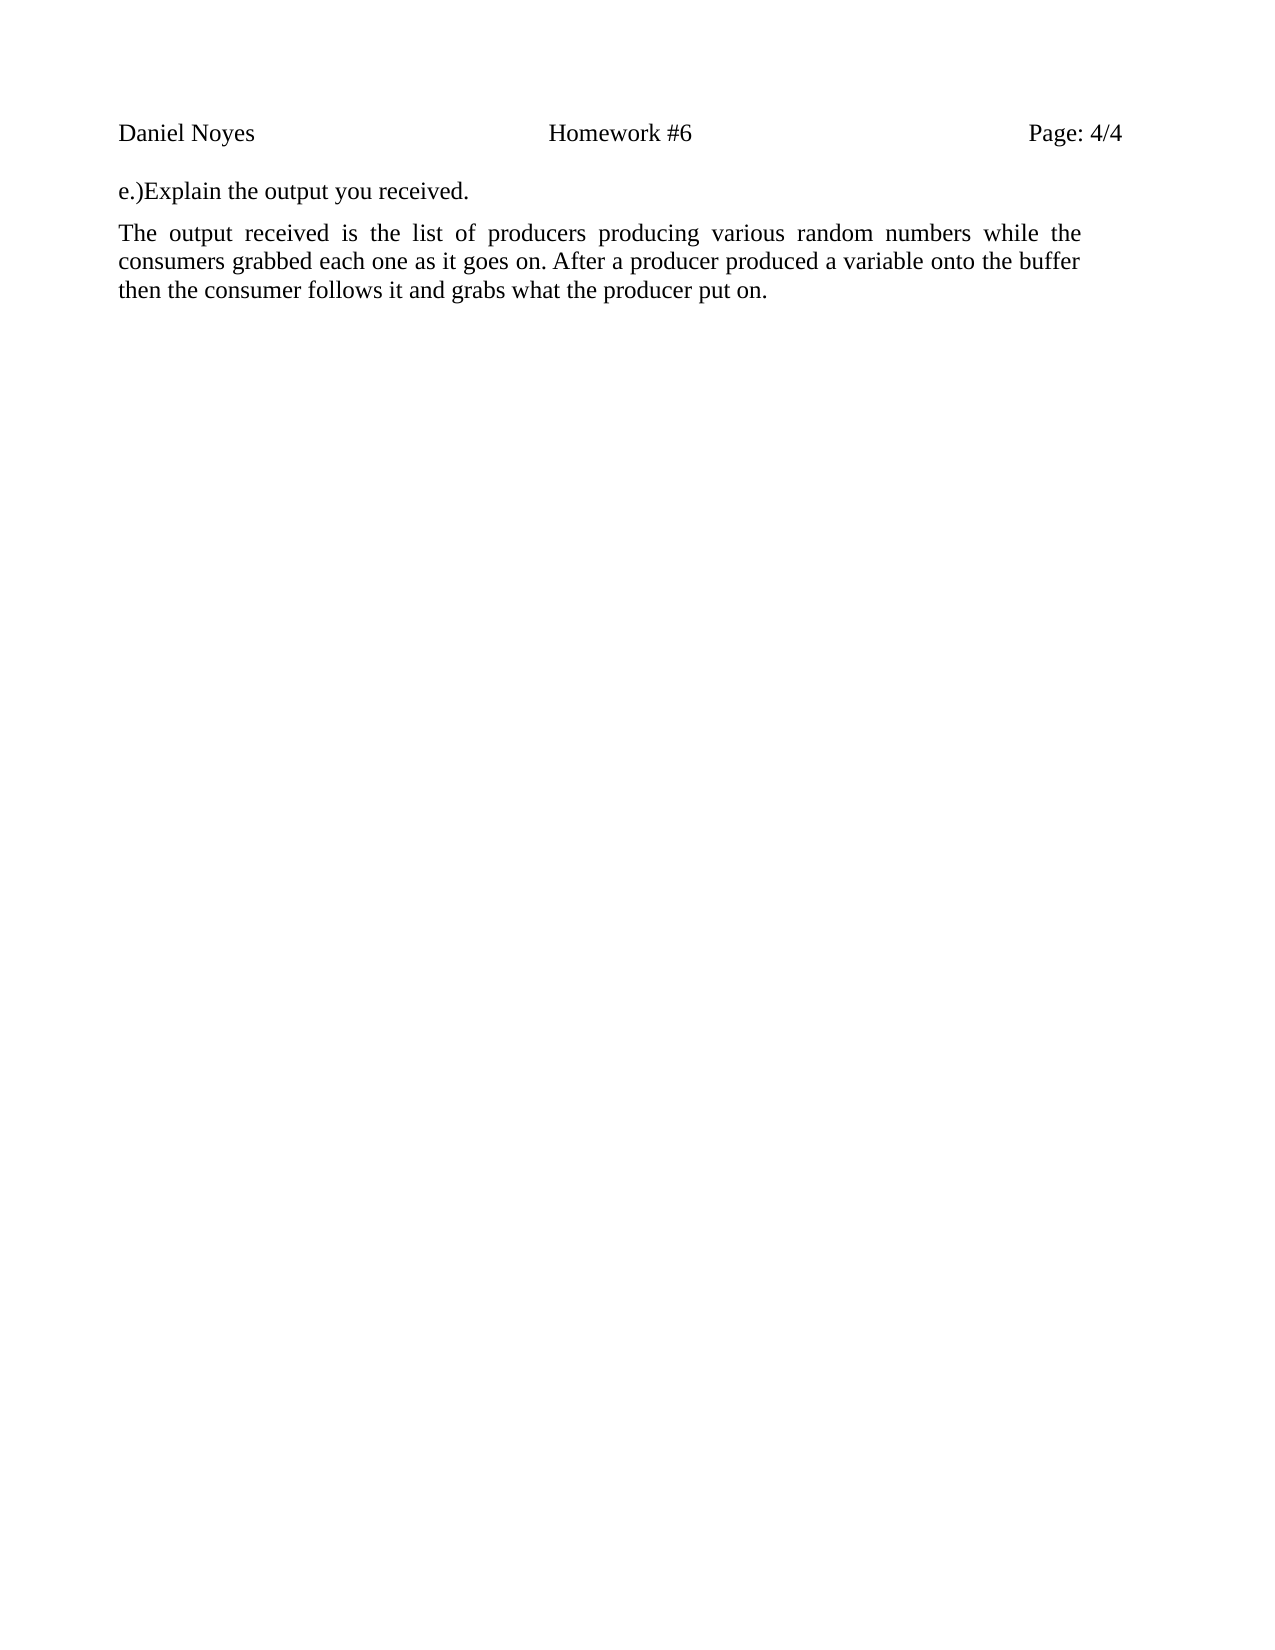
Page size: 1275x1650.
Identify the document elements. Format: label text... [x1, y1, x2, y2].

text The output received is the list of producers producing various random numbers while the consumers grabbed each one as it goes on. After a producer produced a variable onto the buffer then the consumer follows it and grabs what the producer put on. [118, 218, 1082, 304]
text e.)Explain the output you received. [118, 176, 1082, 205]
